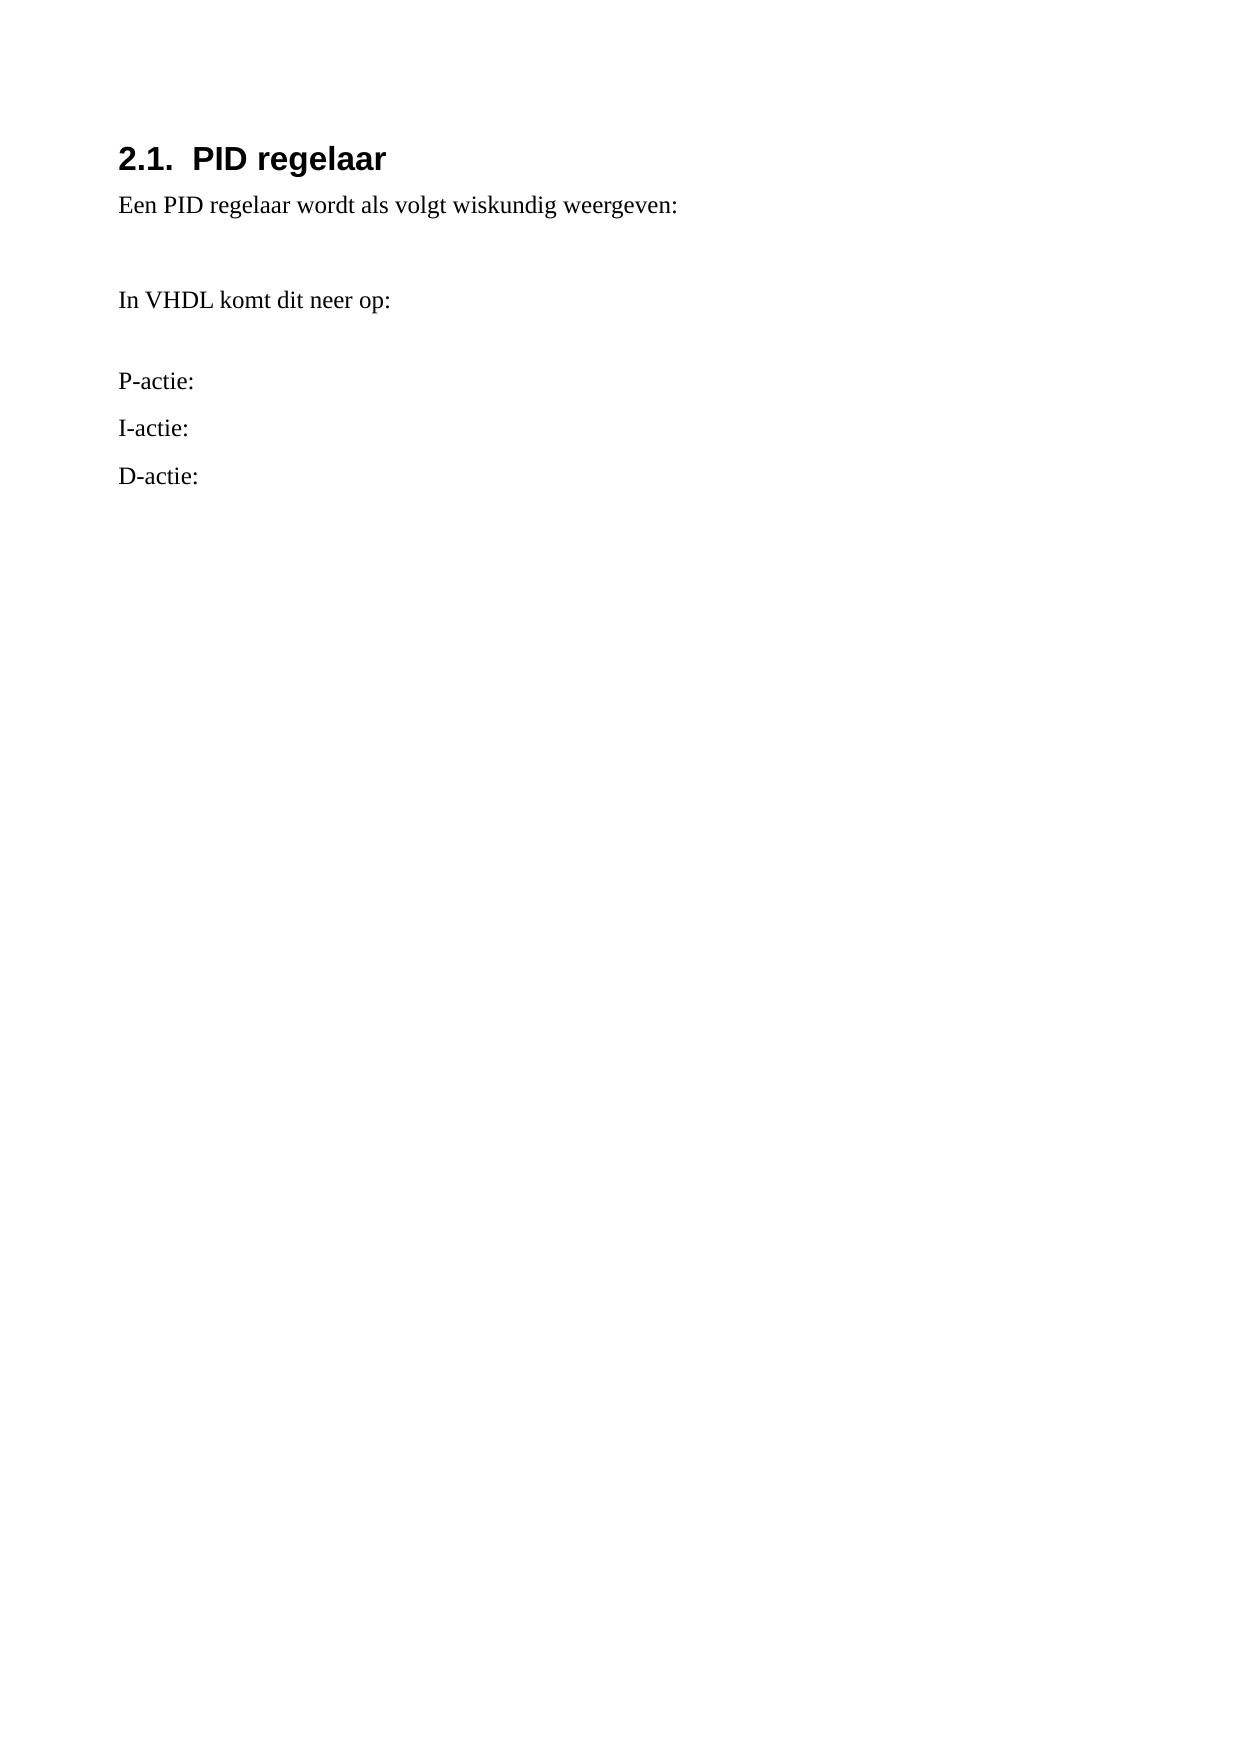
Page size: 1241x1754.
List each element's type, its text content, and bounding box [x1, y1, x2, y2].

text I-actie: [118, 413, 1122, 442]
text D-actie: [118, 461, 1122, 490]
subtitle PID regelaar [118, 139, 1122, 177]
text Een PID regelaar wordt als volgt wiskundig weergeven: [118, 190, 1122, 219]
text In VHDL komt dit neer op: [118, 285, 1122, 347]
text P-actie: [118, 366, 1122, 394]
